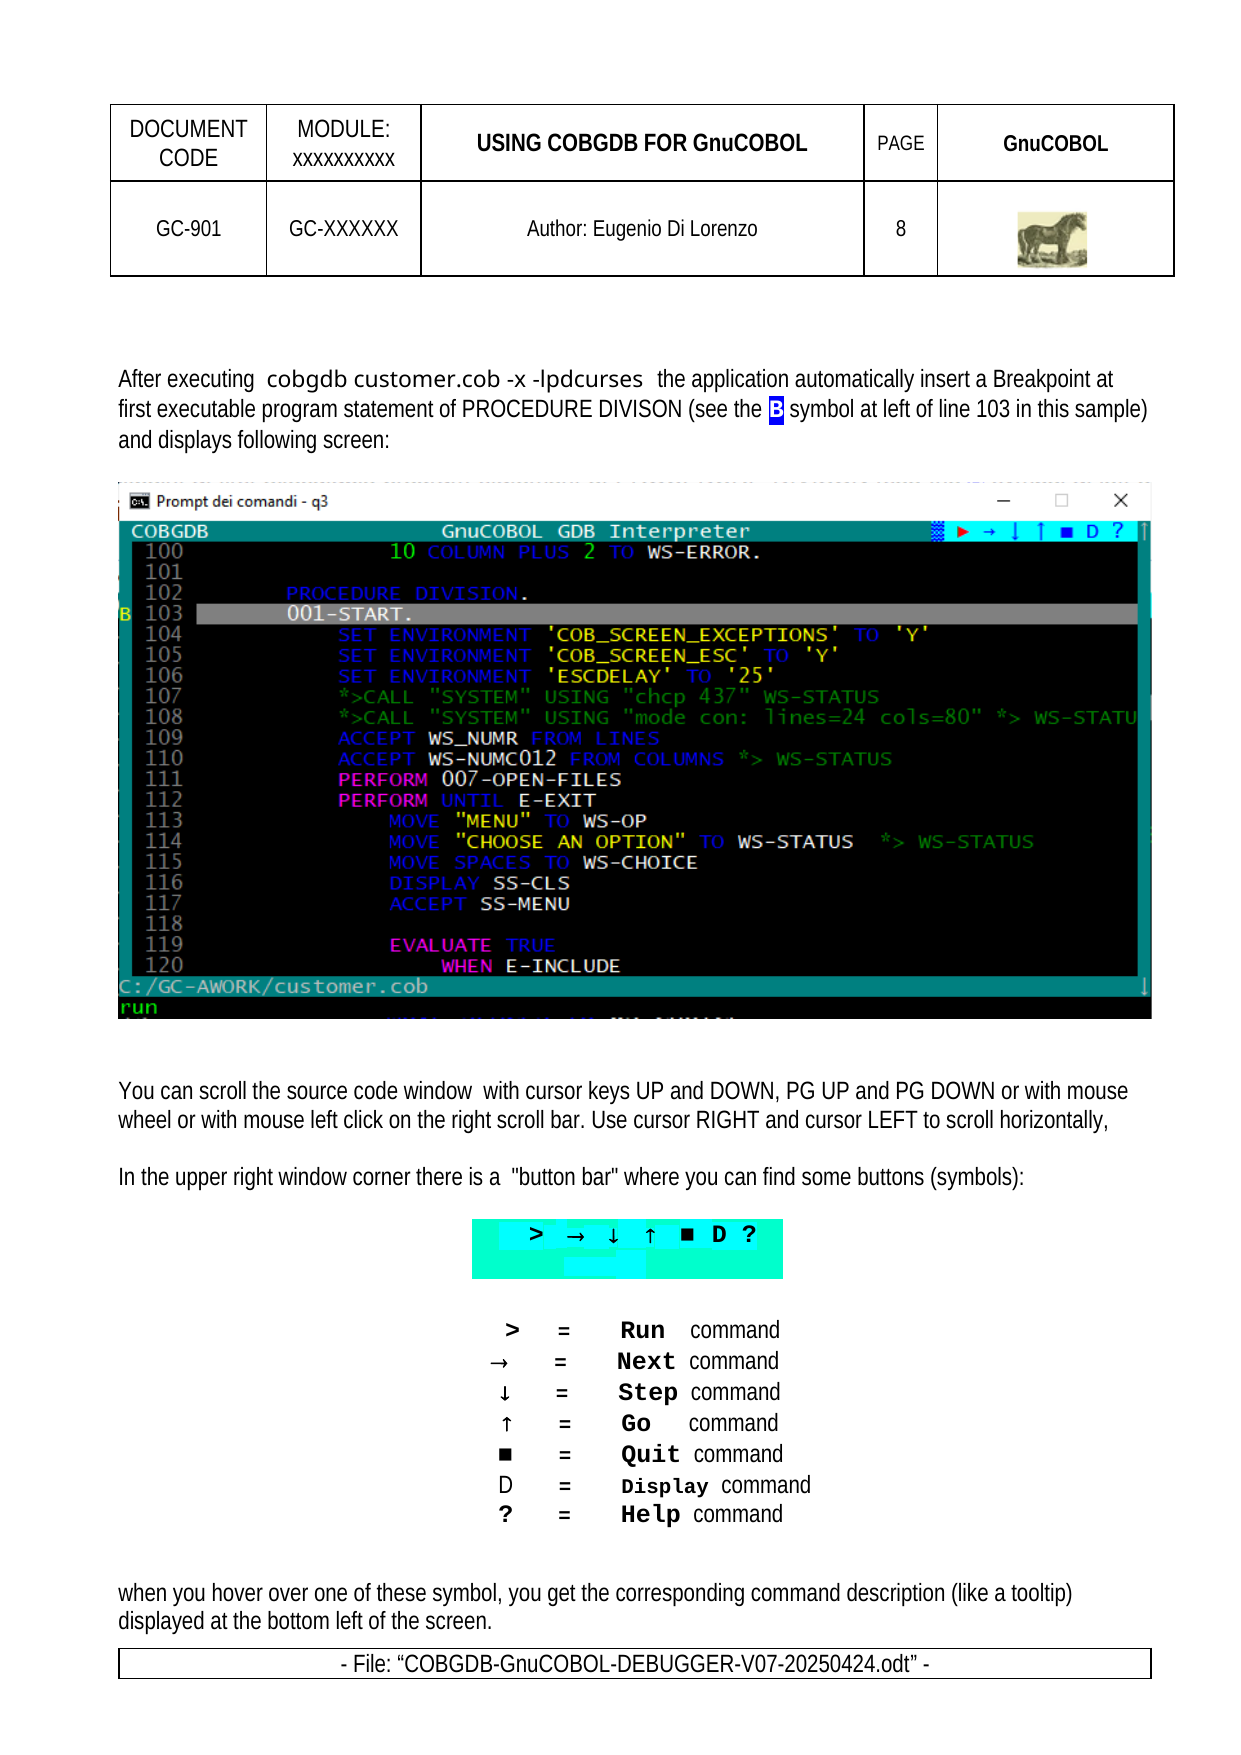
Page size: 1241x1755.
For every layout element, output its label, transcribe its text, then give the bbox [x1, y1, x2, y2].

text  = Step command [118, 1377, 1152, 1408]
text >    ■ D ? [472, 1219, 783, 1279]
text  = Go command [118, 1408, 1152, 1439]
text In the upper right window corner there is a "button bar" where you can find some buttons (symbols): [118, 1162, 1152, 1191]
text You can scroll the source code window with cursor keys UP and DOWN, PG UP and PG DOWN or with mouse wheel or with mouse left click on the right scroll bar. Use cursor RIGHT and cursor LEFT to scroll horizontally, [118, 1076, 1152, 1133]
text After executing cobgdb customer.cob -x -lpdcurses the application automatically insert a Breakpoint at first executable program statement of PROCEDURE DIVISON (see the B symbol at left of line 103 in this sample) and displays following screen: [118, 362, 1152, 453]
text ? = Help command [118, 1499, 1152, 1530]
text ■ = Quit command [118, 1439, 1152, 1470]
text  = Next command [118, 1346, 1152, 1377]
text D = Display command [118, 1470, 1152, 1499]
text > = Run command [118, 1307, 1152, 1346]
text when you hover over one of these symbol, you get the corresponding command description (like a tooltip) displayed at the bottom left of the screen. [118, 1578, 1152, 1635]
